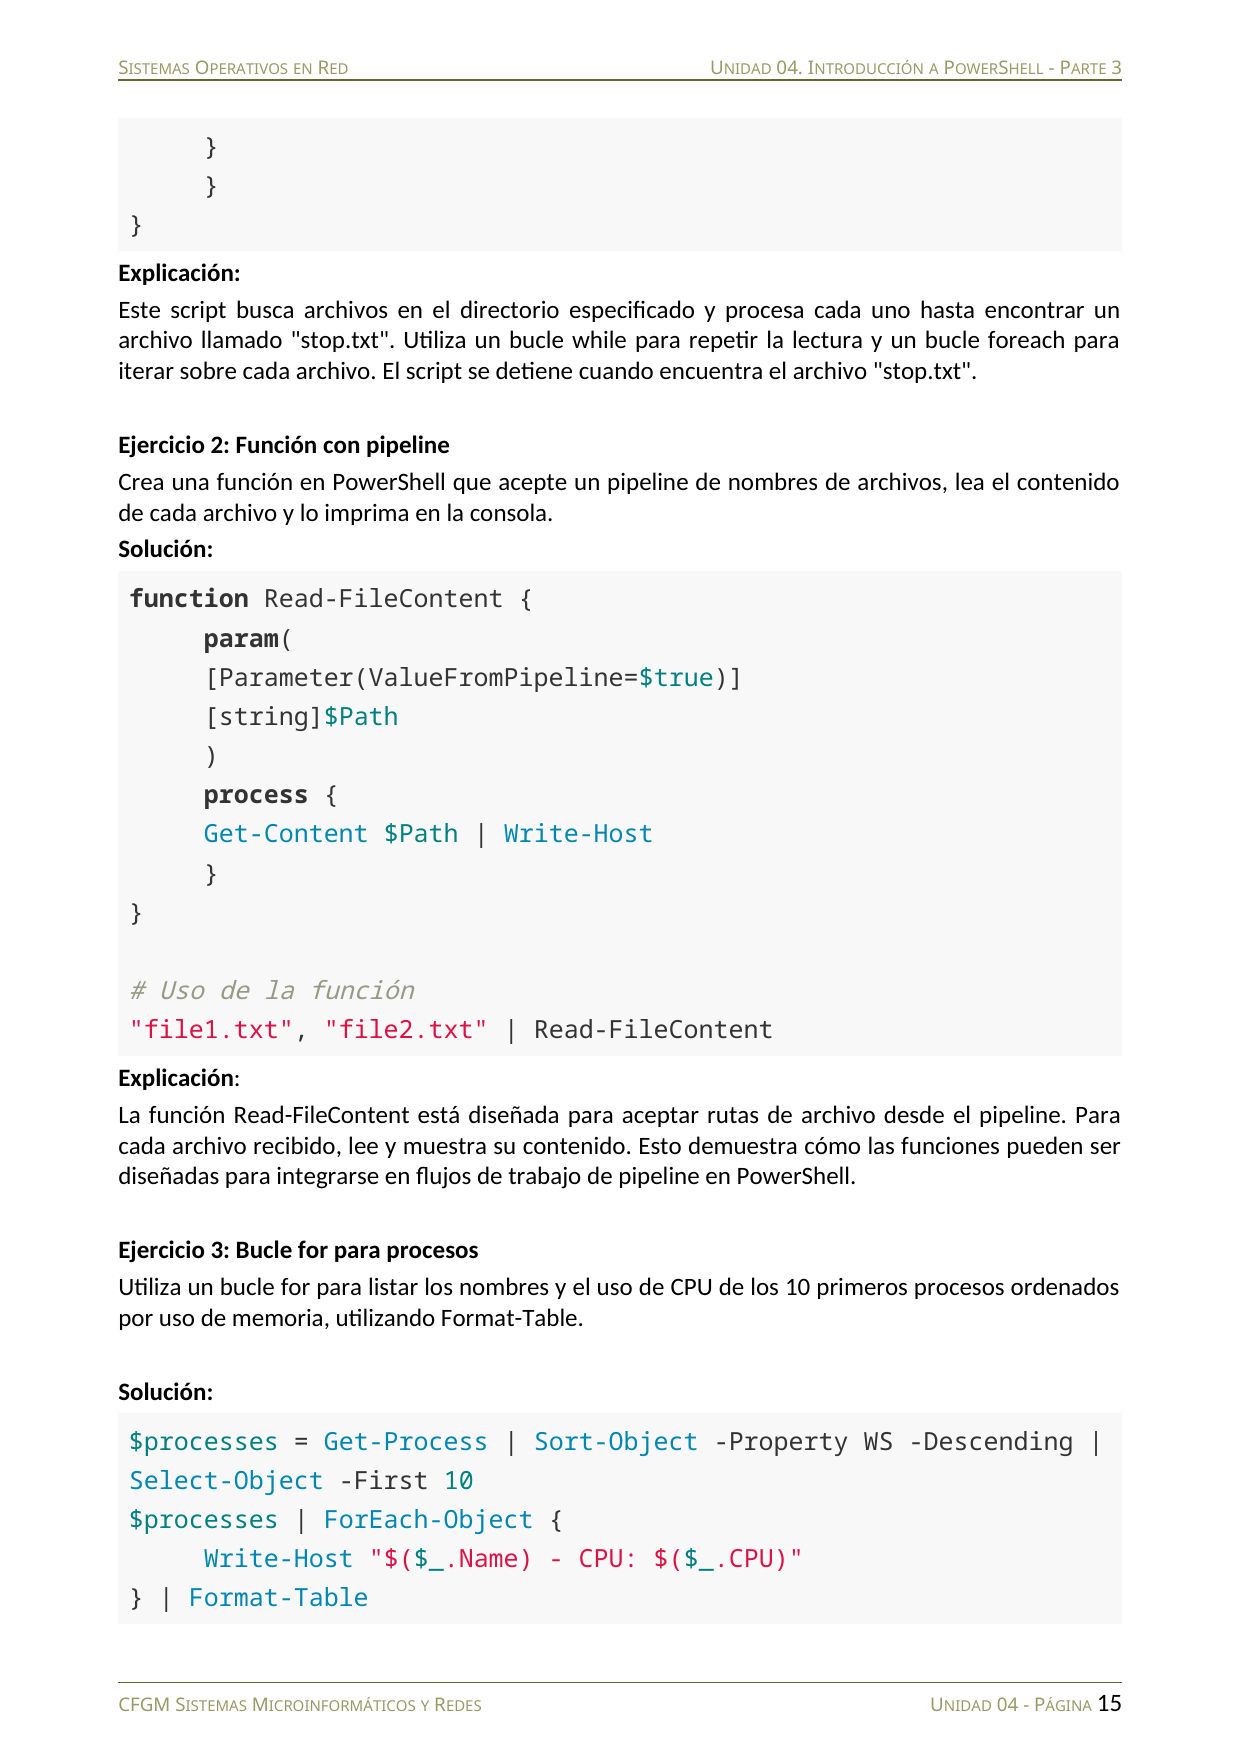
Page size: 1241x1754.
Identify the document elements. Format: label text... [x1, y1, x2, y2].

text Solución: [118, 1376, 1122, 1406]
text Este script busca archivos en el directorio especificado y procesa cada uno hasta encontrar un archivo llamado "stop.txt". Utiliza un bucle while para repetir la lectura y un bucle foreach para iterar sobre cada archivo. El script se detiene cuando encuentra el archivo "stop.txt". [118, 294, 1122, 386]
text Ejercicio 2: Función con pipeline [118, 429, 1122, 460]
table_header $processes = Get-Process | Sort-Object -Property WS -Descending | Select-Object -First 10 $processes | ForEach-Object { Write-Host "$($_.Name) - CPU: $($_.CPU)" } | Format-Table [118, 1413, 1122, 1624]
text Ejercicio 3: Bucle for para procesos [118, 1234, 1122, 1265]
text Explicación: [118, 257, 1122, 288]
table_header function Read-FileContent { param( [Parameter(ValueFromPipeline=$true)] [string]$Path ) process { Get-Content $Path | Write-Host } } # Uso de la función "file1.txt", "file2.txt" | Read-FileContent [118, 571, 1122, 1056]
text Explicación: [118, 1062, 1122, 1093]
table_header } } } [118, 118, 1122, 251]
text La función Read-FileContent está diseñada para aceptar rutas de archivo desde el pipeline. Para cada archivo recibido, lee y muestra su contenido. Esto demuestra cómo las funciones pueden ser diseñadas para integrarse en flujos de trabajo de pipeline en PowerShell. [118, 1099, 1122, 1191]
text Crea una función en PowerShell que acepte un pipeline de nombres de archivos, lea el contenido de cada archivo y lo imprima en la consola. [118, 466, 1122, 527]
text Utiliza un bucle for para listar los nombres y el uso de CPU de los 10 primeros procesos ordenados por uso de memoria, utilizando Format-Table. [118, 1271, 1122, 1332]
text Solución: [118, 534, 1122, 564]
